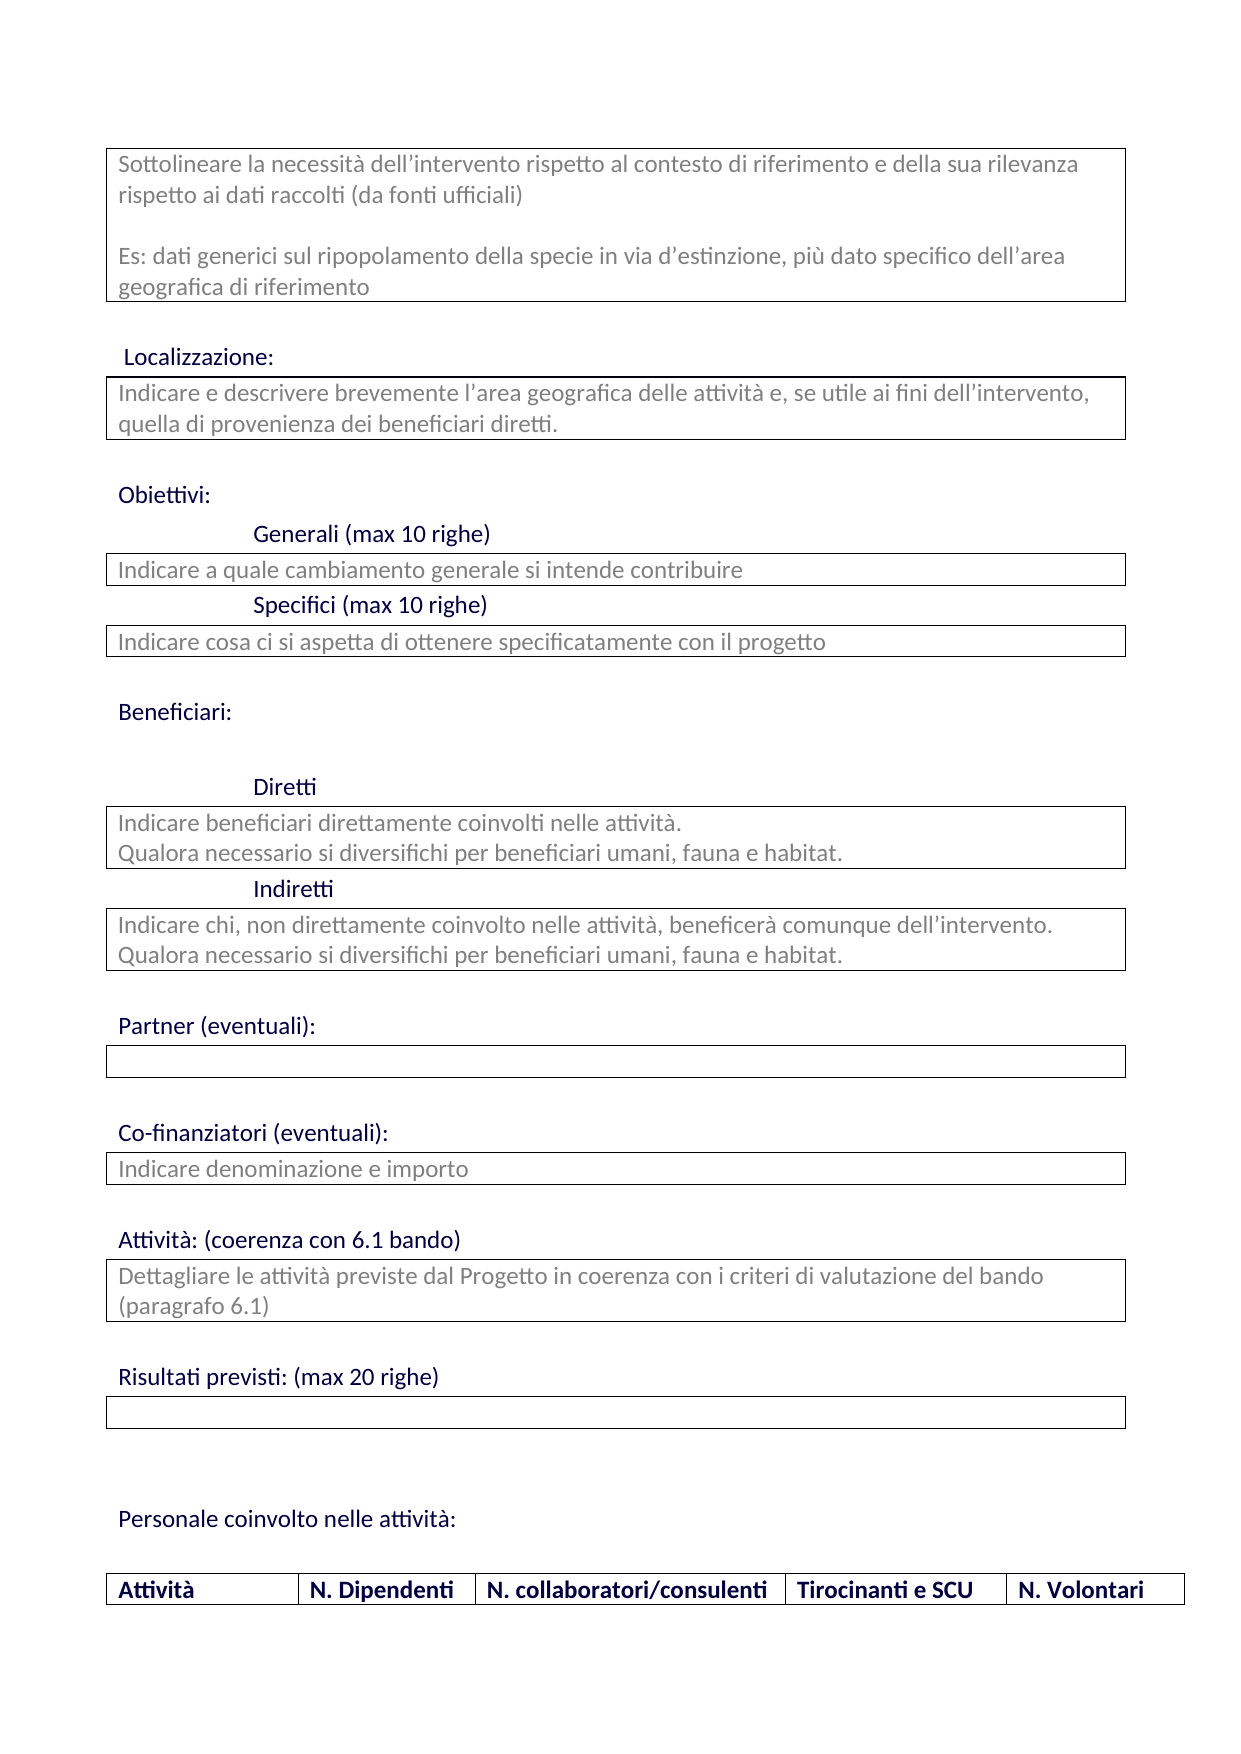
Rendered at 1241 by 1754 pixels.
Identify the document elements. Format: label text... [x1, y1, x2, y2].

table_header N. collaboratori/consulenti [476, 1574, 785, 1604]
subtitle Co-finanziatori (eventuali): [118, 1117, 1122, 1147]
table_header Indicare a quale cambiamento generale si intende contribuire [107, 554, 1125, 584]
subtitle Obiettivi: [118, 479, 1122, 509]
table_header Indicare e descrivere brevemente l’area geografica delle attività e, se utile ai fini dell’intervento, quella di provenienza dei beneficiari diretti. [107, 378, 1125, 438]
table_header [107, 1046, 1125, 1077]
table_header Indicare cosa ci si aspetta di ottenere specificatamente con il progetto [107, 626, 1125, 656]
subtitle Indiretti [253, 873, 1122, 903]
subtitle Partner (eventuali): [118, 1010, 1122, 1041]
table_header Attività [107, 1574, 298, 1604]
subtitle Generali (max 10 righe) [253, 518, 1122, 548]
subtitle Specifici (max 10 righe) [253, 590, 1122, 620]
subtitle Personale coinvolto nelle attività: [118, 1503, 1122, 1533]
subtitle Diretti [253, 771, 1122, 801]
subtitle Localizzazione: [118, 341, 1122, 372]
subtitle Beneficiari: [118, 696, 1122, 762]
table_header Indicare chi, non direttamente coinvolto nelle attività, beneficerà comunque dell’intervento. Qualora necessario si diversifichi per beneficiari umani, fauna e habitat. [107, 909, 1125, 970]
table_header N. Dipendenti [299, 1574, 475, 1604]
table_header N. Volontari [1007, 1574, 1184, 1604]
table_header Sottolineare la necessità dell’intervento rispetto al contesto di riferimento e della sua rilevanza rispetto ai dati raccolti (da fonti ufficiali) Es: dati generici sul ripopolamento della specie in via d’estinzione, più dato specifico dell’area geografica di riferimento [107, 149, 1125, 301]
subtitle Attività: (coerenza con 6.1 bando) [118, 1224, 1122, 1254]
table_header [107, 1397, 1125, 1428]
table_header Indicare beneficiari direttamente coinvolti nelle attività. Qualora necessario si diversifichi per beneficiari umani, fauna e habitat. [107, 807, 1125, 868]
subtitle Risultati previsti: (max 20 righe) [118, 1361, 1122, 1392]
table_header Dettagliare le attività previste dal Progetto in coerenza con i criteri di valutazione del bando (paragrafo 6.1) [107, 1260, 1125, 1321]
table_header Tirocinanti e SCU [786, 1574, 1006, 1604]
table_header Indicare denominazione e importo [107, 1153, 1125, 1183]
